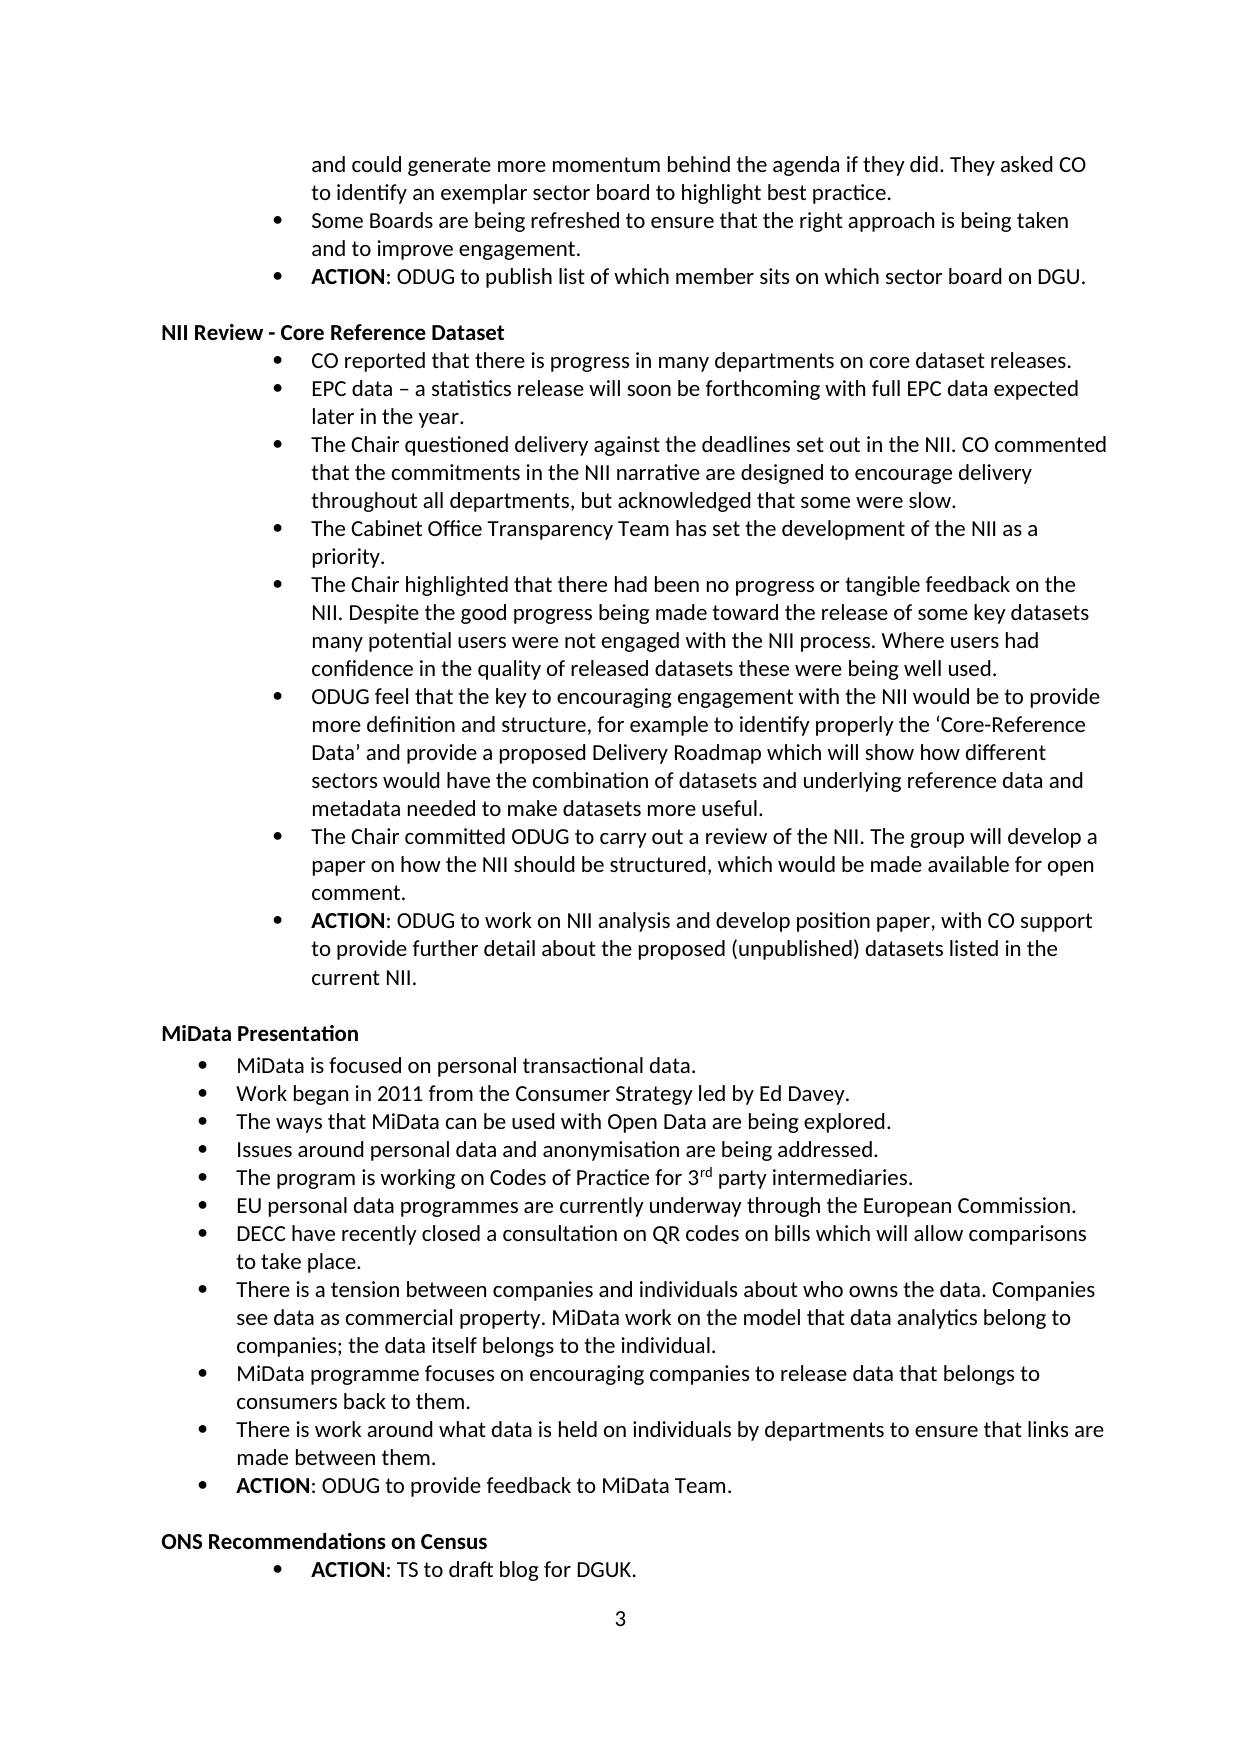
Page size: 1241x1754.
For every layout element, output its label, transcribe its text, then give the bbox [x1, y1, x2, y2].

table_cell Sector Boards update: ODUG membership has now been confirmed on most Sector Boards ODUG has concerns that some of the sector boards do not meet frequently enough and could generate more momentum behind the agenda if they did. They asked CO to identify an exemplar sector board to highlight best practice. Some Boards are being refreshed to ensure that the right approach is being taken and to improve engagement. ACTION: ODUG to publish list of which member sits on which sector board on DGU. [150, 150, 1121, 318]
table_cell ONS Recommendations on Census ACTION: TS to draft blog for DGUK. [150, 1527, 1121, 1583]
table_cell MiData Presentation MiData is focused on personal transactional data. Work began in 2011 from the Consumer Strategy led by Ed Davey. The ways that MiData can be used with Open Data are being explored. Issues around personal data and anonymisation are being addressed. The program is working on Codes of Practice for 3rd party intermediaries. EU personal data programmes are currently underway through the European Commission. DECC have recently closed a consultation on QR codes on bills which will allow comparisons to take place. There is a tension between companies and individuals about who owns the data. Companies see data as commercial property. MiData work on the model that data analytics belong to companies; the data itself belongs to the individual. MiData programme focuses on encouraging companies to release data that belongs to consumers back to them. There is work around what data is held on individuals by departments to ensure that links are made between them. ACTION: ODUG to provide feedback to MiData Team. [150, 1019, 1121, 1527]
table_cell NII Review - Core Reference Dataset CO reported that there is progress in many departments on core dataset releases. EPC data – a statistics release will soon be forthcoming with full EPC data expected later in the year. The Chair questioned delivery against the deadlines set out in the NII. CO commented that the commitments in the NII narrative are designed to encourage delivery throughout all departments, but acknowledged that some were slow. The Cabinet Office Transparency Team has set the development of the NII as a priority. The Chair highlighted that there had been no progress or tangible feedback on the NII. Despite the good progress being made toward the release of some key datasets many potential users were not engaged with the NII process. Where users had confidence in the quality of released datasets these were being well used. ODUG feel that the key to encouraging engagement with the NII would be to provide more definition and structure, for example to identify properly the ‘Core-Reference Data’ and provide a proposed Delivery Roadmap which will show how different sectors would have the combination of datasets and underlying reference data and metadata needed to make datasets more useful. The Chair committed ODUG to carry out a review of the NII. The group will develop a paper on how the NII should be structured, which would be made available for open comment. ACTION: ODUG to work on NII analysis and develop position paper, with CO support to provide further detail about the proposed (unpublished) datasets listed in the current NII. [150, 318, 1121, 1019]
